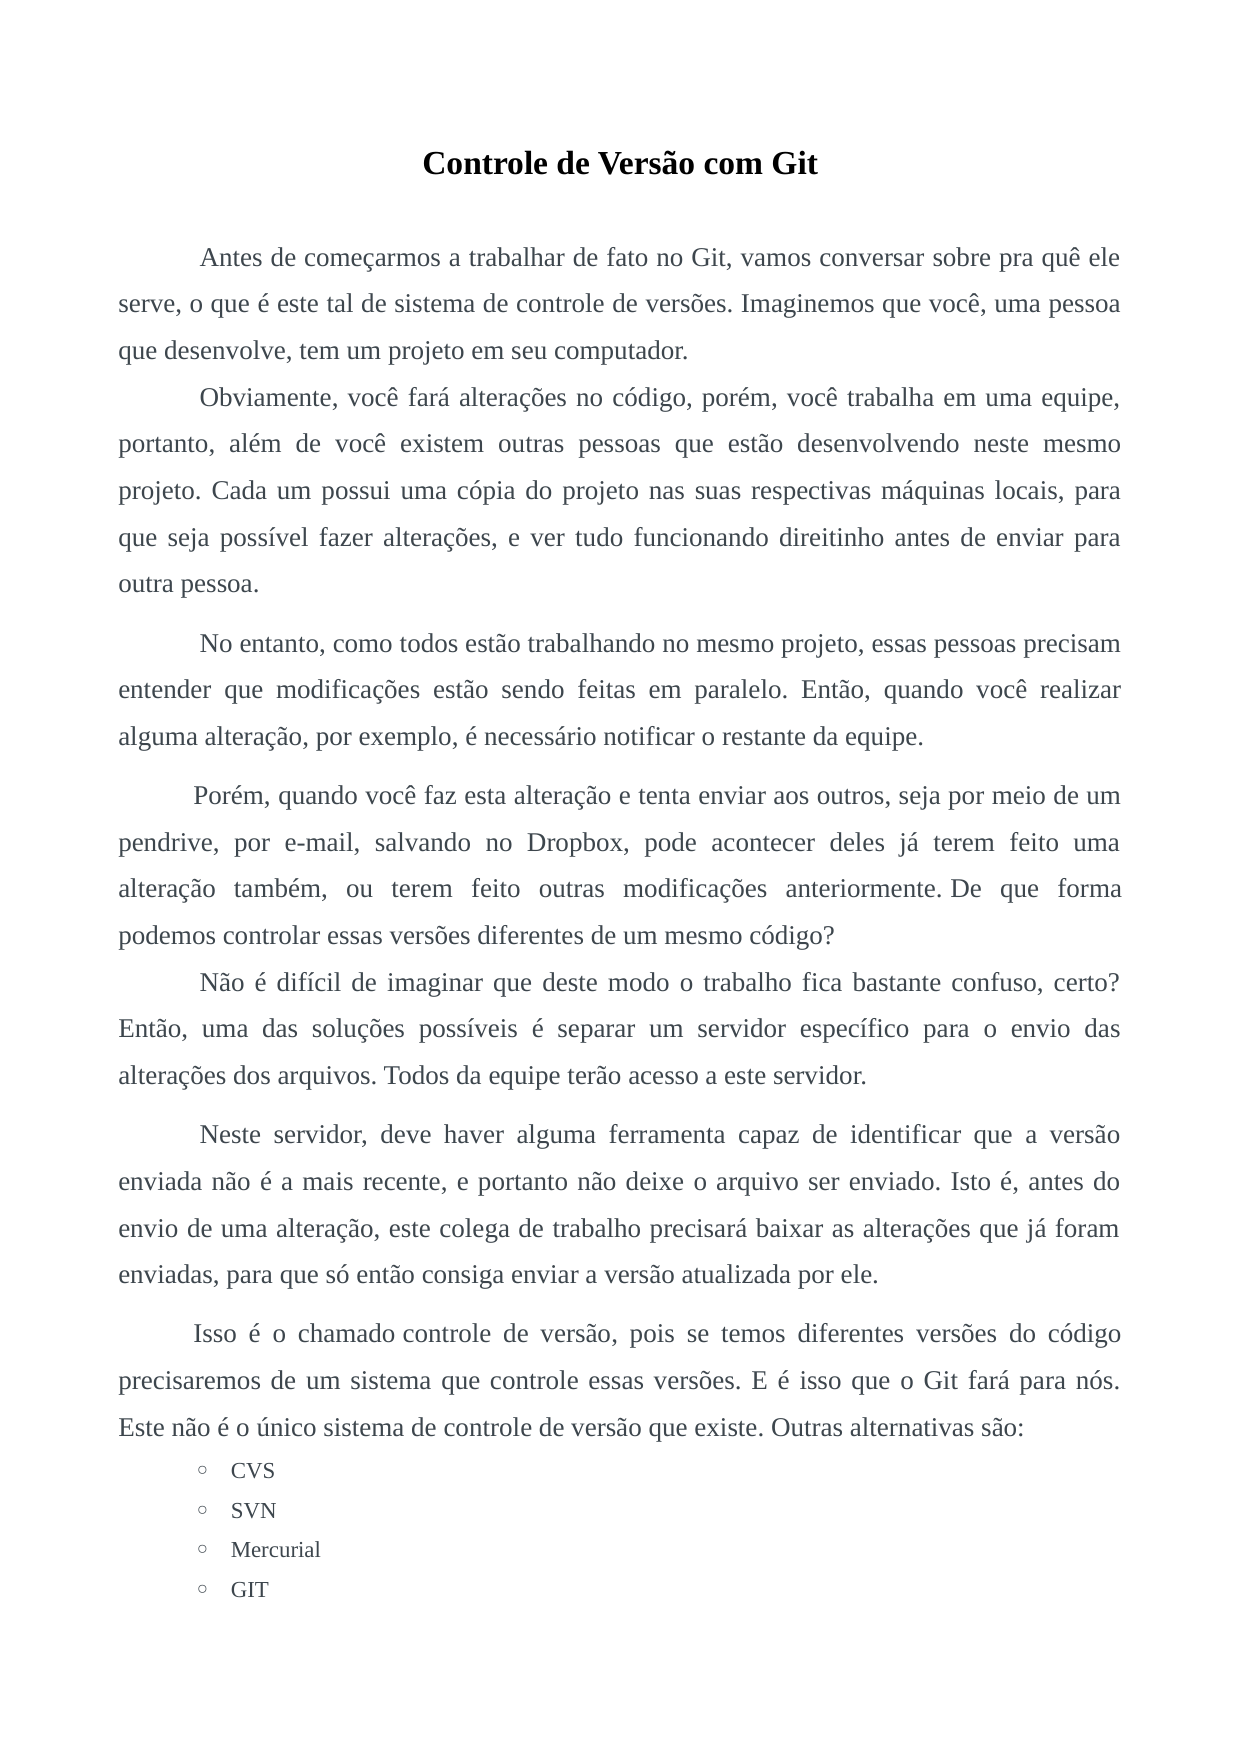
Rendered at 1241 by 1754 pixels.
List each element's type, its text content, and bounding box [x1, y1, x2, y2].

text Isso é o chamado controle de versão, pois se temos diferentes versões do código precisaremos de um sistema que controle essas versões. E é isso que o Git fará para nós. Este não é o único sistema de controle de versão que existe. Outras alternativas são: [118, 1318, 1122, 1442]
text Porém, quando você faz esta alteração e tenta enviar aos outros, seja por meio de um pendrive, por e-mail, salvando no Dropbox, pode acontecer deles já terem feito uma alteração também, ou terem feito outras modificações anteriormente. De que forma podemos controlar essas versões diferentes de um mesmo código? [118, 779, 1122, 950]
text Obviamente, você fará alterações no código, porém, você trabalha em uma equipe, portanto, além de você existem outras pessoas que estão desenvolvendo neste mesmo projeto. Cada um possui uma cópia do projeto nas suas respectivas máquinas locais, para que seja possível fazer alterações, e ver tudo funcionando direitinho antes de enviar para outra pessoa. [118, 381, 1122, 599]
text Não é difícil de imaginar que deste modo o trabalho fica bastante confuso, certo? Então, uma das soluções possíveis é separar um servidor específico para o envio das alterações dos arquivos. Todos da equipe terão acesso a este servidor. [118, 966, 1122, 1090]
list CVS [193, 1458, 1122, 1484]
text Neste servidor, deve haver alguma ferramenta capaz de identificar que a versão enviada não é a mais recente, e portanto não deixe o arquivo ser enviado. Isto é, antes do envio de uma alteração, este colega de trabalho precisará baixar as alterações que já foram enviadas, para que só então consiga enviar a versão atualizada por ele. [118, 1118, 1122, 1289]
text Antes de começarmos a trabalhar de fato no Git, vamos conversar sobre pra quê ele serve, o que é este tal de sistema de controle de versões. Imaginemos que você, uma pessoa que desenvolve, tem um projeto em seu computador. [118, 241, 1122, 365]
list Mercurial [193, 1537, 1122, 1563]
list SVN [193, 1497, 1122, 1523]
text No entanto, como todos estão trabalhando no mesmo projeto, essas pessoas precisam entender que modificações estão sendo feitas em paralelo. Então, quando você realizar alguma alteração, por exemplo, é necessário notificar o restante da equipe. [118, 627, 1122, 751]
list GIT [193, 1576, 1122, 1602]
subtitle Controle de Versão com Git [118, 143, 1122, 182]
